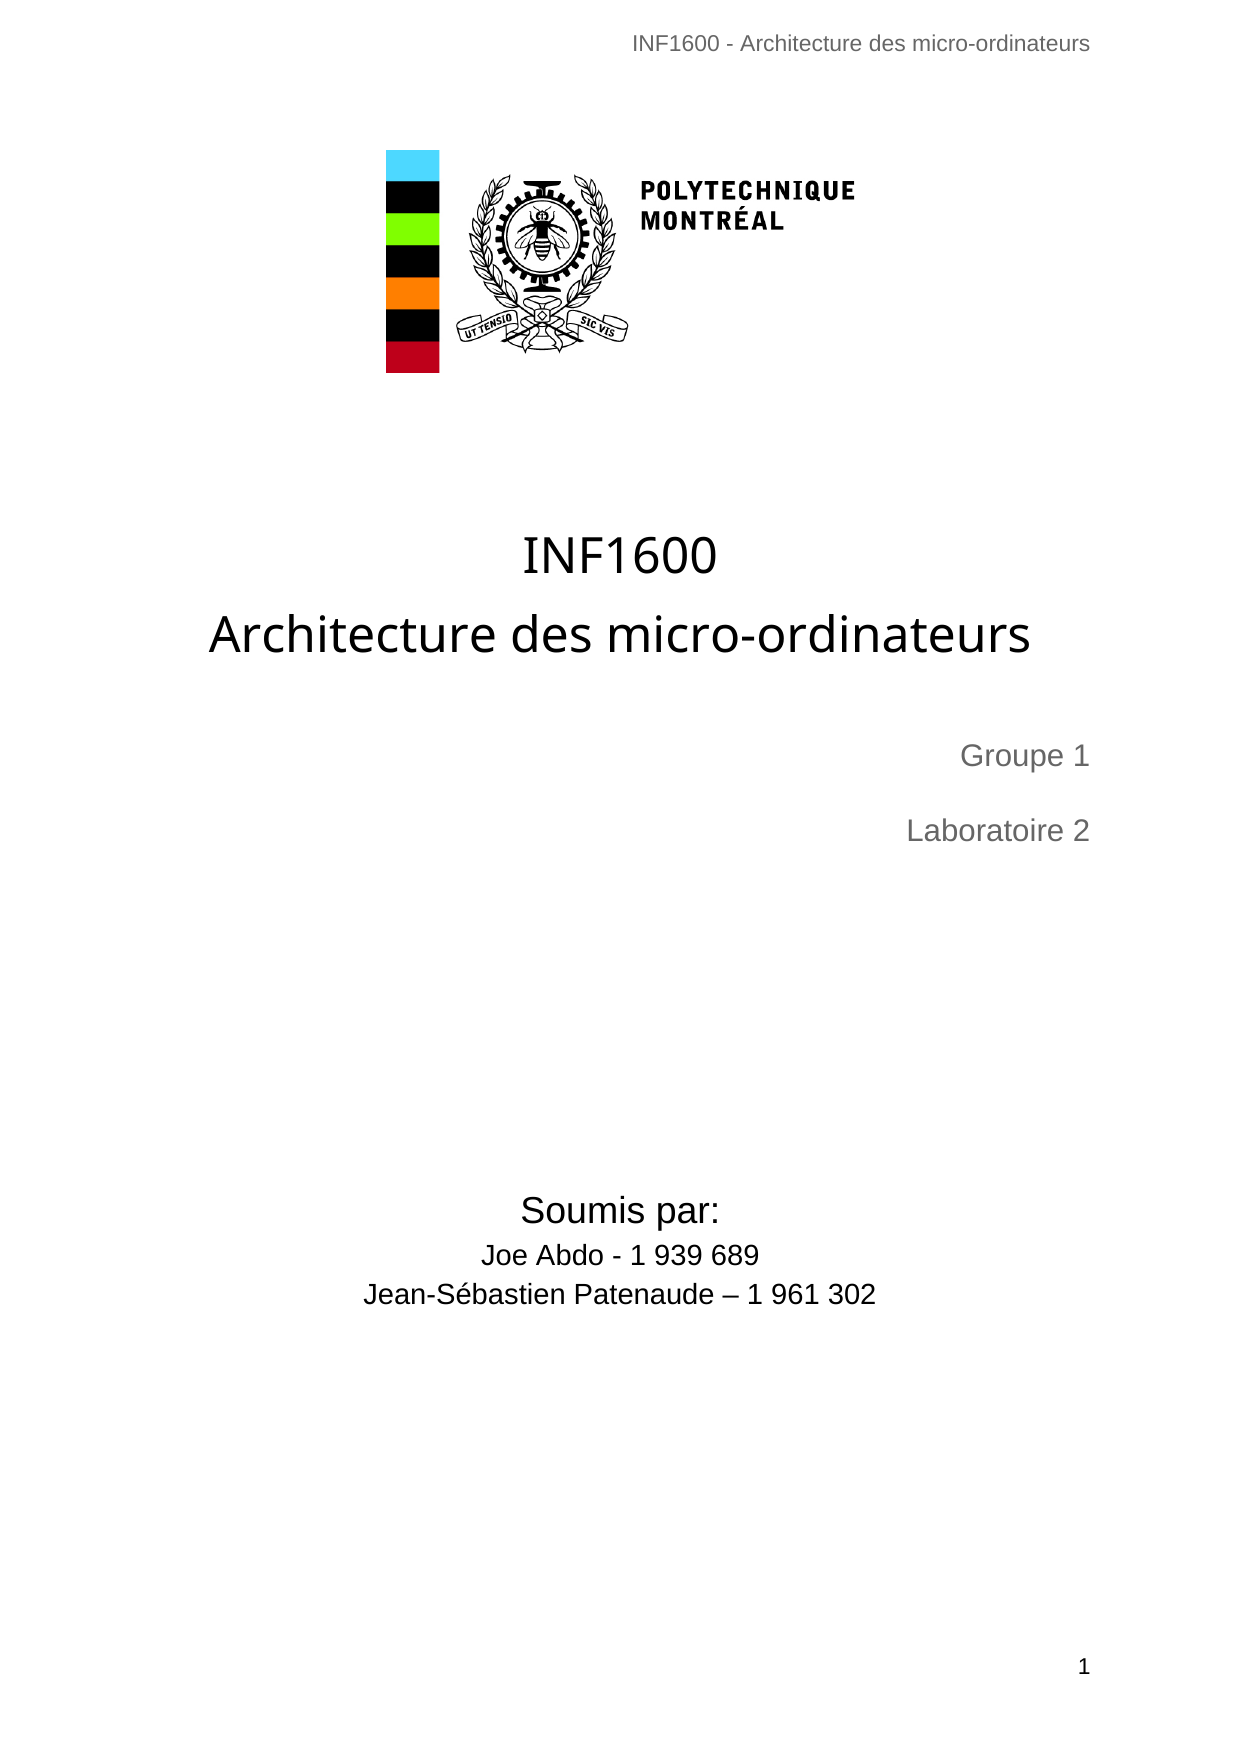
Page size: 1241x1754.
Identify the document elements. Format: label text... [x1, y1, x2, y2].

text Soumis par: [150, 1188, 1090, 1232]
picture [386, 150, 855, 373]
text Joe Abdo - 1 939 689 [150, 1238, 1090, 1272]
text Jean-Sébastien Patenaude – 1 961 302 [150, 1277, 1090, 1310]
subtitle Laboratoire 2 [150, 812, 1090, 848]
text Architecture des micro-ordinateurs [150, 598, 1090, 667]
text INF1600 [150, 520, 1090, 588]
subtitle Groupe 1 [150, 737, 1090, 773]
